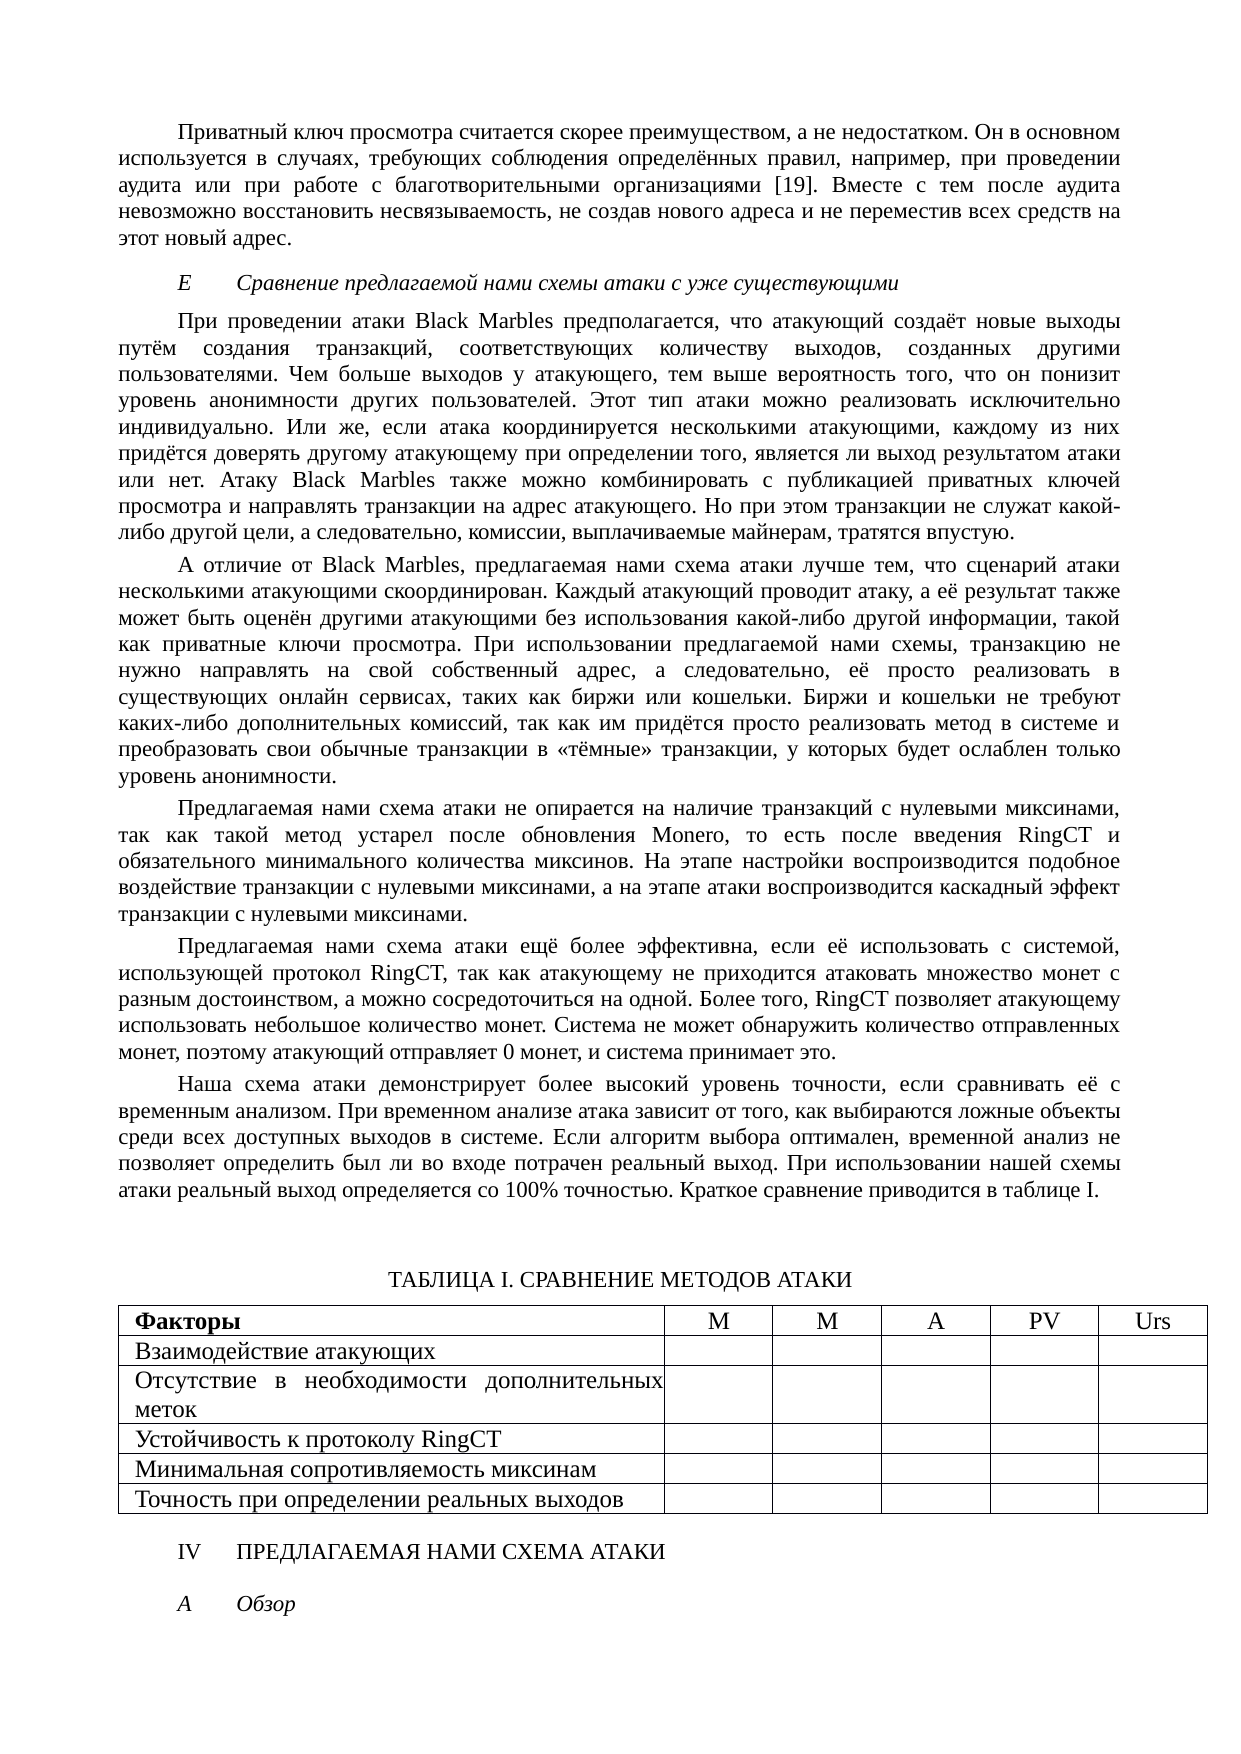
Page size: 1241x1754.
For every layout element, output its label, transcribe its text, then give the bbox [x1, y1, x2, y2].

text При проведении атаки Black Marbles предполагается, что атакующий создаёт новые выходы путём создания транзакций, соответствующих количеству выходов, созданных другими пользователями. Чем больше выходов у атакующего, тем выше вероятность того, что он понизит уровень анонимности других пользователей. Этот тип атаки можно реализовать исключительно индивидуально. Или же, если атака координируется несколькими атакующими, каждому из них придётся доверять другому атакующему при определении того, является ли выход результатом атаки или нет. Атаку Black Marbles также можно комбинировать с публикацией приватных ключей просмотра и направлять транзакции на адрес атакующего. Но при этом транзакции не служат какой-либо другой цели, а следовательно, комиссии, выплачиваемые майнерам, тратятся впустую. [118, 307, 1122, 545]
text Предлагаемая нами схема атаки ещё более эффективна, если её использовать с системой, использующей протокол RingCT, так как атакующему не приходится атаковать множество монет с разным достоинством, а можно сосредоточиться на одной. Более того, RingCT позволяет атакующему использовать небольшое количество монет. Система не может обнаружить количество отправленных монет, поэтому атакующий отправляет 0 монет, и система принимает это. [118, 932, 1122, 1064]
table_cell Устойчивость к протоколу RingCT [119, 1424, 664, 1453]
table_cell [882, 1336, 990, 1364]
table_cell [1099, 1336, 1207, 1364]
table_header A [882, 1306, 990, 1335]
text А отличие от Black Marbles, предлагаемая нами схема атаки лучше тем, что сценарий атаки несколькими атакующими скоординирован. Каждый атакующий проводит атаку, а её результат также может быть оценён другими атакующими без использования какой-либо другой информации, такой как приватные ключи просмотра. При использовании предлагаемой нами схемы, транзакцию не нужно направлять на свой собственный адрес, а следовательно, её просто реализовать в существующих онлайн сервисах, таких как биржи или кошельки. Биржи и кошельки не требуют каких-либо дополнительных комиссий, так как им придётся просто реализовать метод в системе и преобразовать свои обычные транзакции в «тёмные» транзакции, у которых будет ослаблен только уровень анонимности. [118, 551, 1122, 788]
table_cell [882, 1484, 990, 1512]
table_cell [665, 1454, 772, 1483]
table_header Факторы [119, 1306, 664, 1335]
table_cell [882, 1454, 990, 1483]
table_cell [1099, 1366, 1207, 1423]
table_cell [665, 1424, 772, 1453]
table_header Urs [1099, 1306, 1207, 1335]
text ТАБЛИЦА I. СРАВНЕНИЕ МЕТОДОВ АТАКИ [118, 1266, 1122, 1292]
table_cell [773, 1454, 881, 1483]
table_cell [1099, 1484, 1207, 1512]
table_cell Отсутствие в необходимости дополнительных меток [119, 1366, 664, 1423]
table_header M [665, 1306, 772, 1335]
table_cell [773, 1484, 881, 1512]
table_cell [773, 1424, 881, 1453]
table_cell [1099, 1424, 1207, 1453]
table_cell [882, 1424, 990, 1453]
table_header PV [991, 1306, 1098, 1335]
table_cell [665, 1336, 772, 1364]
table_cell [991, 1424, 1098, 1453]
table_cell [665, 1484, 772, 1512]
table_cell [882, 1366, 990, 1423]
table_cell Минимальная сопротивляемость миксинам [119, 1454, 664, 1483]
text Наша схема атаки демонстрирует более высокий уровень точности, если сравнивать её с временным анализом. При временном анализе атака зависит от того, как выбираются ложные объекты среди всех доступных выходов в системе. Если алгоритм выбора оптимален, временной анализ не позволяет определить был ли во входе потрачен реальный выход. При использовании нашей схемы атаки реальный выход определяется со 100% точностью. Краткое сравнение приводится в таблице I. [118, 1070, 1122, 1202]
table_cell [991, 1454, 1098, 1483]
table_cell [773, 1336, 881, 1364]
table_cell [773, 1366, 881, 1423]
list ПРЕДЛАГАЕМАЯ НАМИ СХЕМА АТАКИ [177, 1538, 1122, 1565]
list Сравнение предлагаемой нами схемы атаки с уже существующими [177, 269, 1122, 295]
table_cell [665, 1366, 772, 1423]
table_cell [991, 1366, 1098, 1423]
table_cell [1099, 1454, 1207, 1483]
table_header M [773, 1306, 881, 1335]
table_cell [991, 1336, 1098, 1364]
list Обзор [177, 1590, 1122, 1616]
table_cell [991, 1484, 1098, 1512]
text Предлагаемая нами схема атаки не опирается на наличие транзакций с нулевыми миксинами, так как такой метод устарел после обновления Monero, то есть после введения RingCT и обязательного минимального количества миксинов. На этапе настройки воспроизводится подобное воздействие транзакции с нулевыми миксинами, а на этапе атаки воспроизводится каскадный эффект транзакции с нулевыми миксинами. [118, 794, 1122, 926]
table_cell Точность при определении реальных выходов [119, 1484, 664, 1512]
table_cell Взаимодействие атакующих [119, 1336, 664, 1364]
text Приватный ключ просмотра считается скорее преимуществом, а не недостатком. Он в основном используется в случаях, требующих соблюдения определённых правил, например, при проведении аудита или при работе с благотворительными организациями [19]. Вместе с тем после аудита невозможно восстановить несвязываемость, не создав нового адреса и не переместив всех средств на этот новый адрес. [118, 118, 1122, 250]
